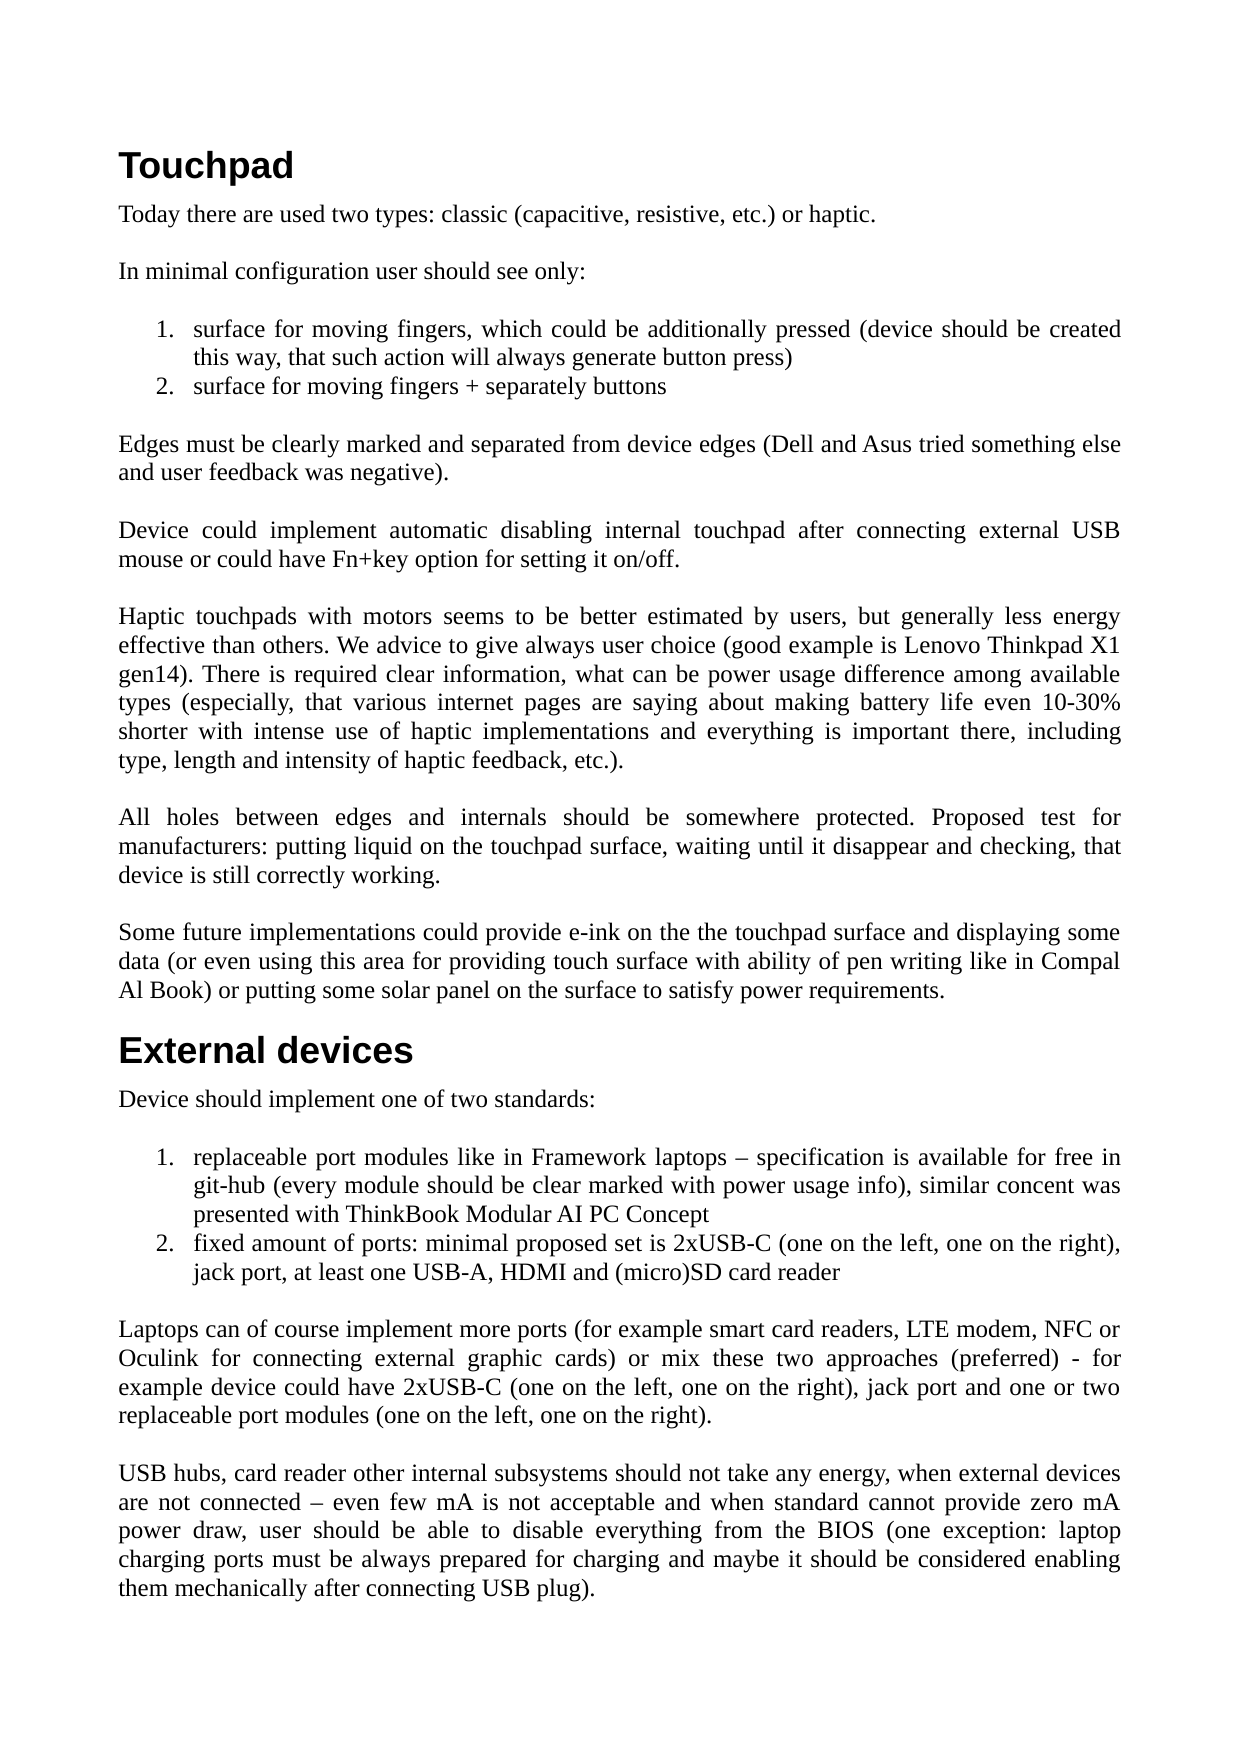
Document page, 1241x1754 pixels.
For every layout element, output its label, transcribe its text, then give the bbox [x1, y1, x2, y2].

text All holes between edges and internals should be somewhere protected. Proposed test for manufacturers: putting liquid on the touchpad surface, waiting until it disappear and checking, that device is still correctly working. [118, 802, 1122, 889]
list surface for moving fingers, which could be additionally pressed (device should be created this way, that such action will always generate button press) [156, 314, 1122, 371]
list fixed amount of ports: minimal proposed set is 2xUSB-C (one on the left, one on the right), jack port, at least one USB-A, HDMI and (micro)SD card reader [156, 1228, 1122, 1286]
list surface for moving fingers + separately buttons [156, 371, 1122, 400]
text USB hubs, card reader other internal subsystems should not take any energy, when external devices are not connected – even few mA is not acceptable and when standard cannot provide zero mA power draw, user should be able to disable everything from the BIOS (one exception: laptop charging ports must be always prepared for charging and maybe it should be considered enabling them mechanically after connecting USB plug). [118, 1458, 1122, 1602]
list replaceable port modules like in Framework laptops – specification is available for free in git-hub (every module should be clear marked with power usage info), similar concent was presented with ThinkBook Modular AI PC Concept [156, 1142, 1122, 1228]
subtitle Touchpad [118, 143, 1122, 186]
text Laptops can of course implement more ports (for example smart card readers, LTE modem, NFC or Oculink for connecting external graphic cards) or mix these two approaches (preferred) - for example device could have 2xUSB-C (one on the left, one on the right), jack port and one or two replaceable port modules (one on the left, one on the right). [118, 1314, 1122, 1429]
subtitle External devices [118, 1029, 1122, 1072]
text Device could implement automatic disabling internal touchpad after connecting external USB mouse or could have Fn+key option for setting it on/off. [118, 515, 1122, 572]
text Device should implement one of two standards: [118, 1084, 1122, 1113]
text In minimal configuration user should see only: [118, 256, 1122, 285]
text Haptic touchpads with motors seems to be better estimated by users, but generally less energy effective than others. We advice to give always user choice (good example is Lenovo Thinkpad X1 gen14). There is required clear information, what can be power usage difference among available types (especially, that various internet pages are saying about making battery life even 10-30% shorter with intense use of haptic implementations and everything is important there, including type, length and intensity of haptic feedback, etc.). [118, 601, 1122, 774]
text Today there are used two types: classic (capacitive, resistive, etc.) or haptic. [118, 199, 1122, 227]
text Edges must be clearly marked and separated from device edges (Dell and Asus tried something else and user feedback was negative). [118, 429, 1122, 486]
text Some future implementations could provide e-ink on the the touchpad surface and displaying some data (or even using this area for providing touch surface with ability of pen writing like in Compal Al Book) or putting some solar panel on the surface to satisfy power requirements. [118, 917, 1122, 1004]
